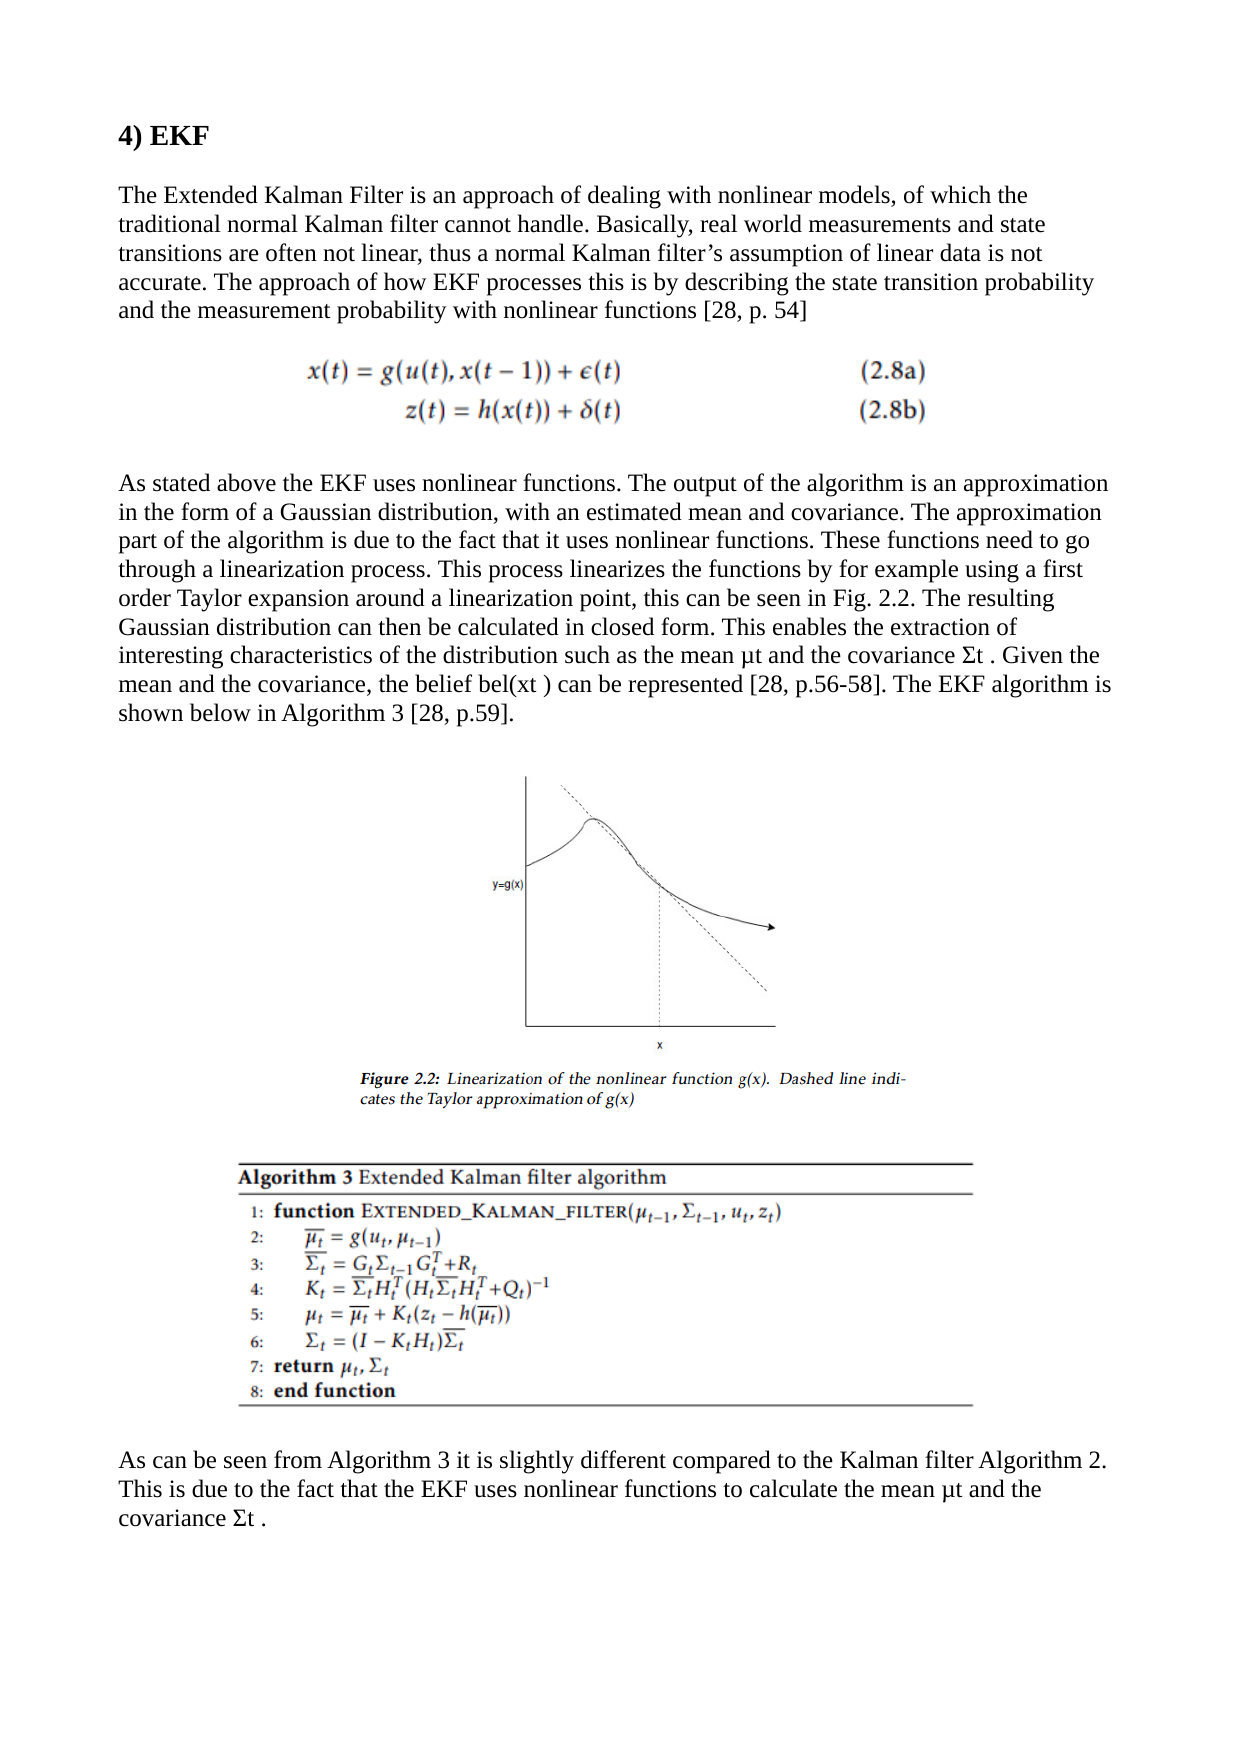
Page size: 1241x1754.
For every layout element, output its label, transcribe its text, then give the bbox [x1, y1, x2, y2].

text 4) EKF [118, 118, 1122, 152]
picture [200, 1149, 1000, 1432]
text As can be seen from Algorithm 3 it is slightly different compared to the Kalman filter Algorithm 2. This is due to the fact that the EKF uses nonlinear functions to calculate the mean µt and the covariance Σt . [118, 1445, 1122, 1532]
text The Extended Kalman Filter is an approach of dealing with nonlinear models, of which the traditional normal Kalman filter cannot handle. Basically, real world measurements and state transitions are often not linear, thus a normal Kalman filter’s assumption of linear data is not accurate. The approach of how EKF processes this is by describing the state transition probability and the measurement probability with nonlinear functions [28, p. 54] [118, 180, 1122, 324]
picture [288, 352, 953, 442]
picture [323, 766, 948, 1118]
text As stated above the EKF uses nonlinear functions. The output of the algorithm is an approximation in the form of a Gaussian distribution, with an estimated mean and covariance. The approximation part of the algorithm is due to the fact that it uses nonlinear functions. These functions need to go through a linearization process. This process linearizes the functions by for example using a first order Taylor expansion around a linearization point, this can be seen in Fig. 2.2. The resulting Gaussian distribution can then be calculated in closed form. This enables the extraction of interesting characteristics of the distribution such as the mean µt and the covariance Σt . Given the mean and the covariance, the belief bel(xt ) can be represented [28, p.56-58]. The EKF algorithm is shown below in Algorithm 3 [28, p.59]. [118, 468, 1122, 727]
